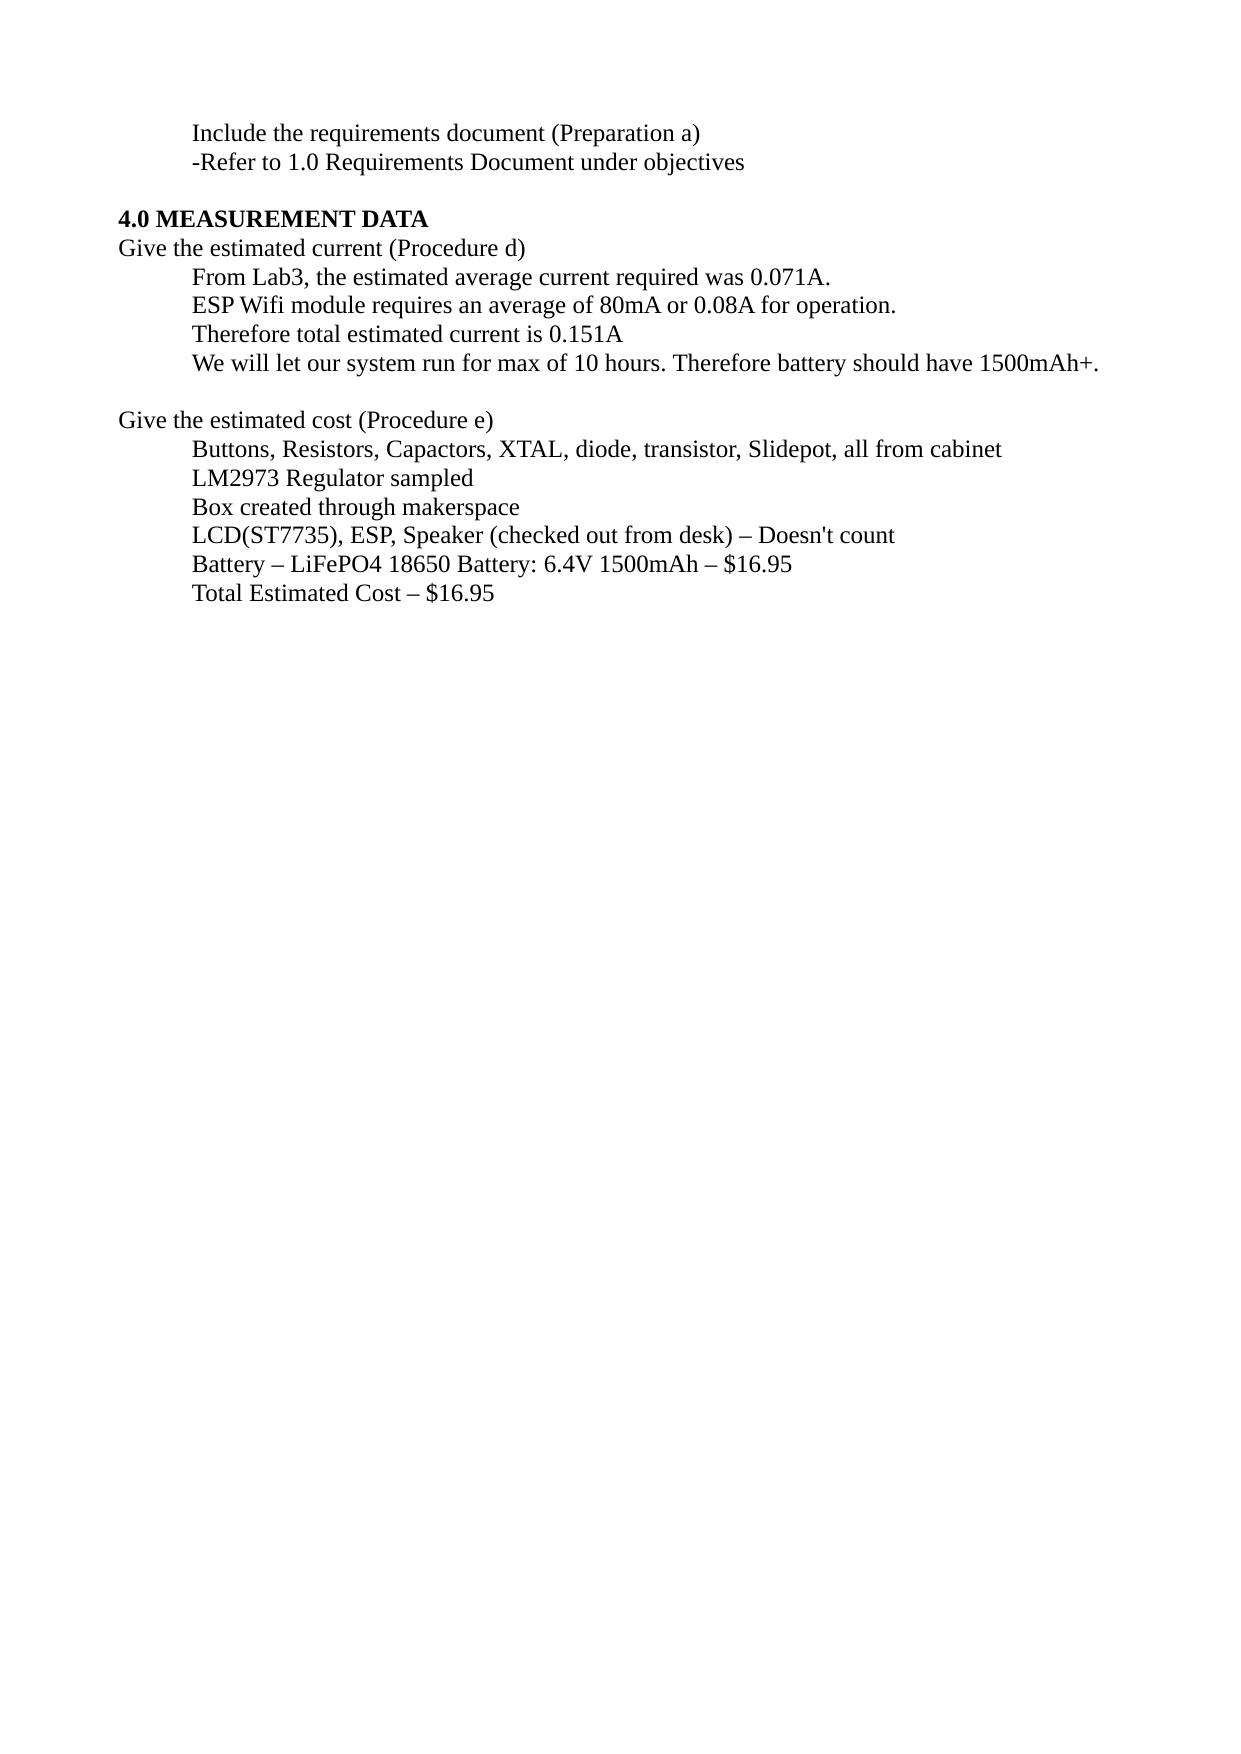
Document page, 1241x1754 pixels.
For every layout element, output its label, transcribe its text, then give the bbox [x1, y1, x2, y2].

text 4.0 MEASUREMENT DATA [118, 204, 1122, 233]
text Box created through makerspace [118, 492, 1122, 521]
text ESP Wifi module requires an average of 80mA or 0.08A for operation. [118, 291, 1122, 319]
text We will let our system run for max of 10 hours. Therefore battery should have 1500mAh+. [118, 348, 1122, 377]
text Give the estimated cost (Procedure e) [118, 406, 1122, 434]
text Give the estimated current (Procedure d) [118, 233, 1122, 262]
text Buttons, Resistors, Capactors, XTAL, diode, transistor, Slidepot, all from cabinet [118, 434, 1122, 463]
text LCD(ST7735), ESP, Speaker (checked out from desk) – Doesn't count [118, 521, 1122, 549]
text Include the requirements document (Preparation a) [118, 118, 1122, 147]
text -Refer to 1.0 Requirements Document under objectives [118, 147, 1122, 176]
text Battery – LiFePO4 18650 Battery: 6.4V 1500mAh – $16.95 [118, 549, 1122, 578]
text LM2973 Regulator sampled [118, 463, 1122, 492]
text From Lab3, the estimated average current required was 0.071A. [118, 262, 1122, 291]
text Total Estimated Cost – $16.95 [118, 578, 1122, 607]
text Therefore total estimated current is 0.151A [118, 319, 1122, 348]
